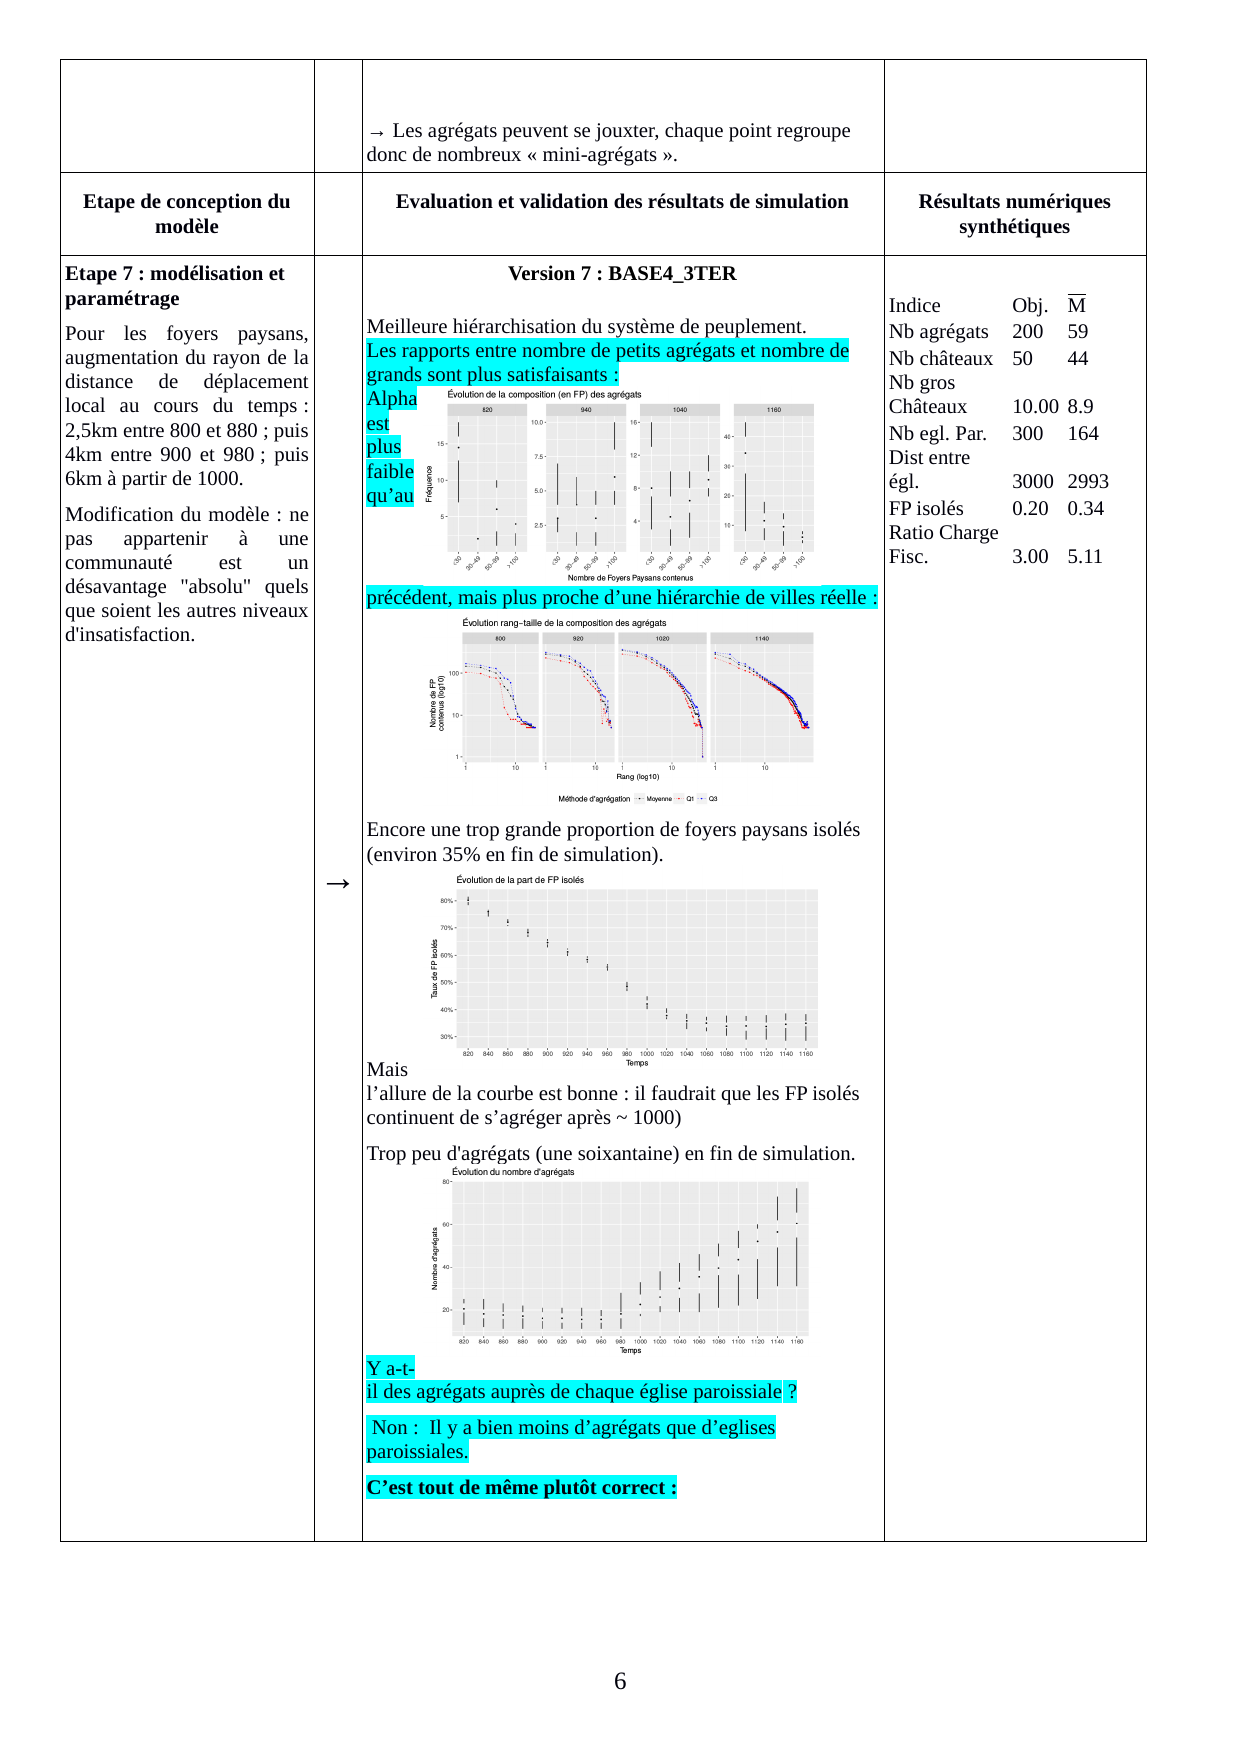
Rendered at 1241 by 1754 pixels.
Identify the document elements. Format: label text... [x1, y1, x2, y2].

table_cell 5.11 [1064, 520, 1140, 568]
table_cell → [315, 256, 362, 1541]
table_cell → Les agrégats peuvent se jouxter, chaque point regroupe donc de nombreux « mini-agrégats ». [363, 60, 884, 171]
picture [423, 1164, 822, 1357]
table_header Indice [886, 290, 1009, 317]
table_cell Etape 7 : modélisation et paramétrage Pour les foyers paysans, augmentation du rayon de la distance de déplacement local au cours du temps : 2,5km entre 800 et 880 ; puis 4km entre 900 et 980 ; puis 6km à partir de 1000. Modification du modèle : ne pas appartenir à une communauté est un désavantage "absolu" quels que soient les autres niveaux d'insatisfaction. [61, 256, 314, 1541]
table_cell 164 [1064, 418, 1140, 445]
table_cell 59 [1064, 317, 1140, 343]
picture [423, 609, 822, 806]
table_cell 3000 [1009, 445, 1064, 493]
table_cell 2993 [1064, 445, 1140, 493]
table_cell 0.20 [1009, 493, 1064, 520]
table_cell Nb egl. Par. [886, 418, 1009, 445]
table_cell Version 7 : BASE4_3TER Meilleure hiérarchisation du système de peuplement. Les rapports entre nombre de petits agrégats et nombre de grands sont plus satisfaisants : Alpha est plus faible qu’au précédent, mais plus proche d’une hiérarchie de villes réelle : Encore une trop grande proportion de foyers paysans isolés (environ 35% en fin de simulation). Mais l’allure de la courbe est bonne : il faudrait que les FP isolés continuent de s’agréger après ~ 1000) Trop peu d'agrégats (une soixantaine) en fin de simulation. Y a-t-il des agrégats auprès de chaque église paroissiale ? Non : Il y a bien moins d’agrégats que d’eglises paroissiales. C’est tout de même plutôt correct : [363, 256, 884, 1541]
table_cell Nb agrégats [886, 317, 1009, 343]
table_header Obj. [1009, 290, 1064, 317]
table_cell [315, 173, 362, 255]
table_cell Evaluation et validation des résultats de simulation [363, 173, 884, 255]
table_cell 0.34 [1064, 493, 1140, 520]
table_cell 300 [1009, 418, 1064, 445]
table_cell [315, 60, 362, 171]
picture [423, 865, 822, 1070]
table_cell 200 [1009, 317, 1064, 343]
table_cell FP isolés [886, 493, 1009, 520]
table_cell Etape de conception du modèle [61, 173, 314, 255]
table_cell 8.9 [1064, 370, 1140, 418]
table_header M [1064, 290, 1140, 317]
picture [423, 386, 822, 586]
table_cell Dist entre égl. [886, 445, 1009, 493]
table_cell Résultats numériques synthétiques [885, 173, 1146, 255]
table_cell [61, 60, 314, 171]
table_cell 10.00 [1009, 370, 1064, 418]
table_cell [885, 60, 1146, 171]
table_cell Nb châteaux [886, 344, 1009, 370]
table_cell 44 [1064, 344, 1140, 370]
table_cell [885, 256, 1146, 1541]
table_cell Nb gros Châteaux [886, 370, 1009, 418]
table_cell 3.00 [1009, 520, 1064, 568]
table_cell 50 [1009, 344, 1064, 370]
table_cell Ratio Charge Fisc. [886, 520, 1009, 568]
